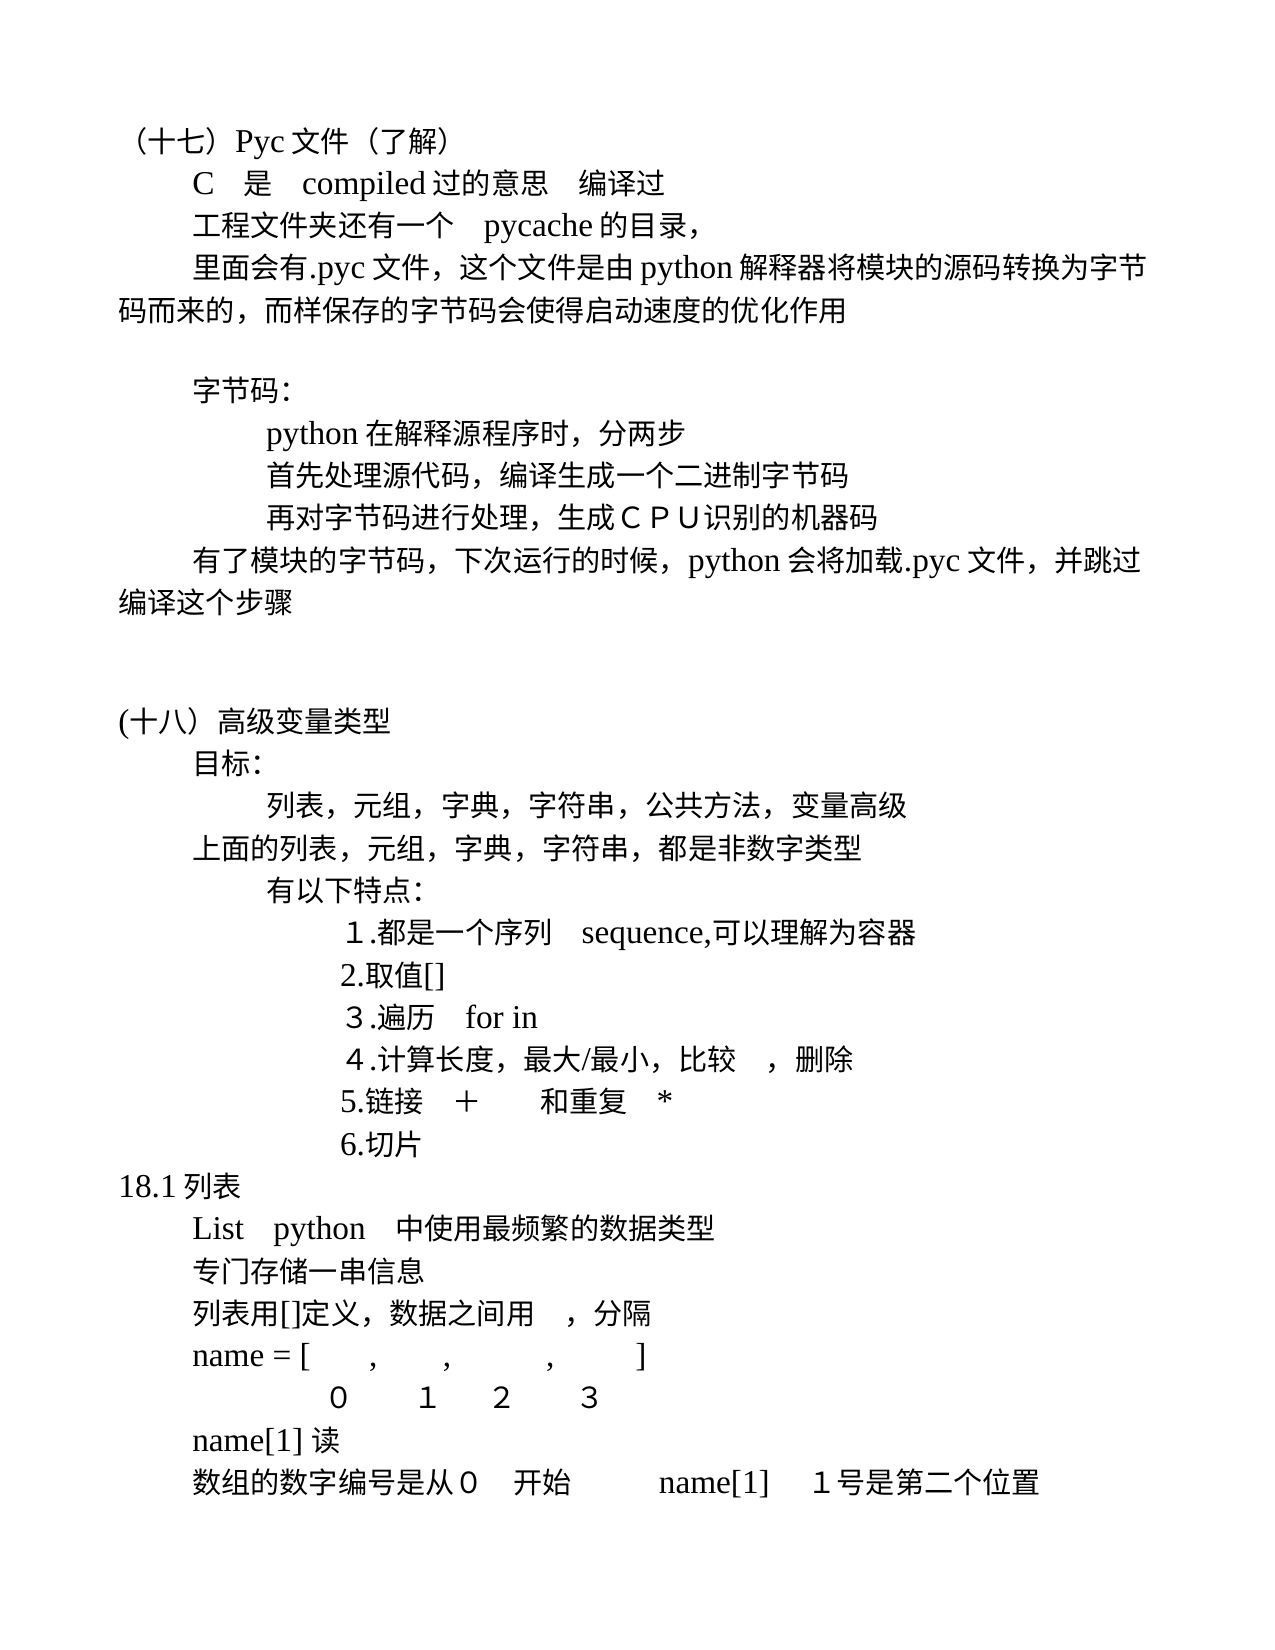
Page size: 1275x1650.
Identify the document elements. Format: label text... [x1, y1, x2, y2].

text ０ １ ２ ３ [118, 1375, 1157, 1417]
text 18.1列表 [118, 1163, 1157, 1206]
text 有了模块的字节码，下次运行的时候，python会将加载.pyc文件，并跳过编译这个步骤 [118, 537, 1157, 622]
text ３.遍历 for in [118, 994, 1157, 1037]
text 列表用[]定义，数据之间用 ，分隔 [118, 1290, 1157, 1333]
text 6.切片 [118, 1121, 1157, 1163]
text 5.链接 ＋ 和重复 * [118, 1079, 1157, 1121]
text List python 中使用最频繁的数据类型 [118, 1206, 1157, 1248]
text （十七）Pyc文件（了解） [118, 118, 1157, 160]
text 专门存储一串信息 [118, 1248, 1157, 1290]
text python在解释源程序时，分两步 [118, 410, 1157, 452]
text name = [ , , , ] [118, 1333, 1157, 1375]
text 首先处理源代码，编译生成一个二进制字节码 [118, 452, 1157, 495]
text 数组的数字编号是从０ 开始 name[1] １号是第二个位置 [118, 1459, 1157, 1502]
text 有以下特点： [118, 867, 1157, 910]
text １.都是一个序列 sequence,可以理解为容器 [118, 910, 1157, 952]
text 目标： [118, 741, 1157, 783]
text C 是 compiled过的意思 编译过 [118, 160, 1157, 203]
text 再对字节码进行处理，生成ＣＰＵ识别的机器码 [118, 495, 1157, 537]
text 列表，元组，字典，字符串，公共方法，变量高级 [118, 783, 1157, 825]
text 字节码： [118, 368, 1157, 410]
text (十八）高级变量类型 [118, 698, 1157, 741]
text 里面会有.pyc文件，这个文件是由python解释器将模块的源码转换为字节码而来的，而样保存的字节码会使得启动速度的优化作用 [118, 245, 1157, 329]
text 工程文件夹还有一个 pycache的目录， [118, 203, 1157, 245]
text 2.取值[] [118, 952, 1157, 994]
text name[1] 读 [118, 1417, 1157, 1459]
text ４.计算长度，最大/最小，比较 ，删除 [118, 1037, 1157, 1079]
text 上面的列表，元组，字典，字符串，都是非数字类型 [118, 825, 1157, 867]
